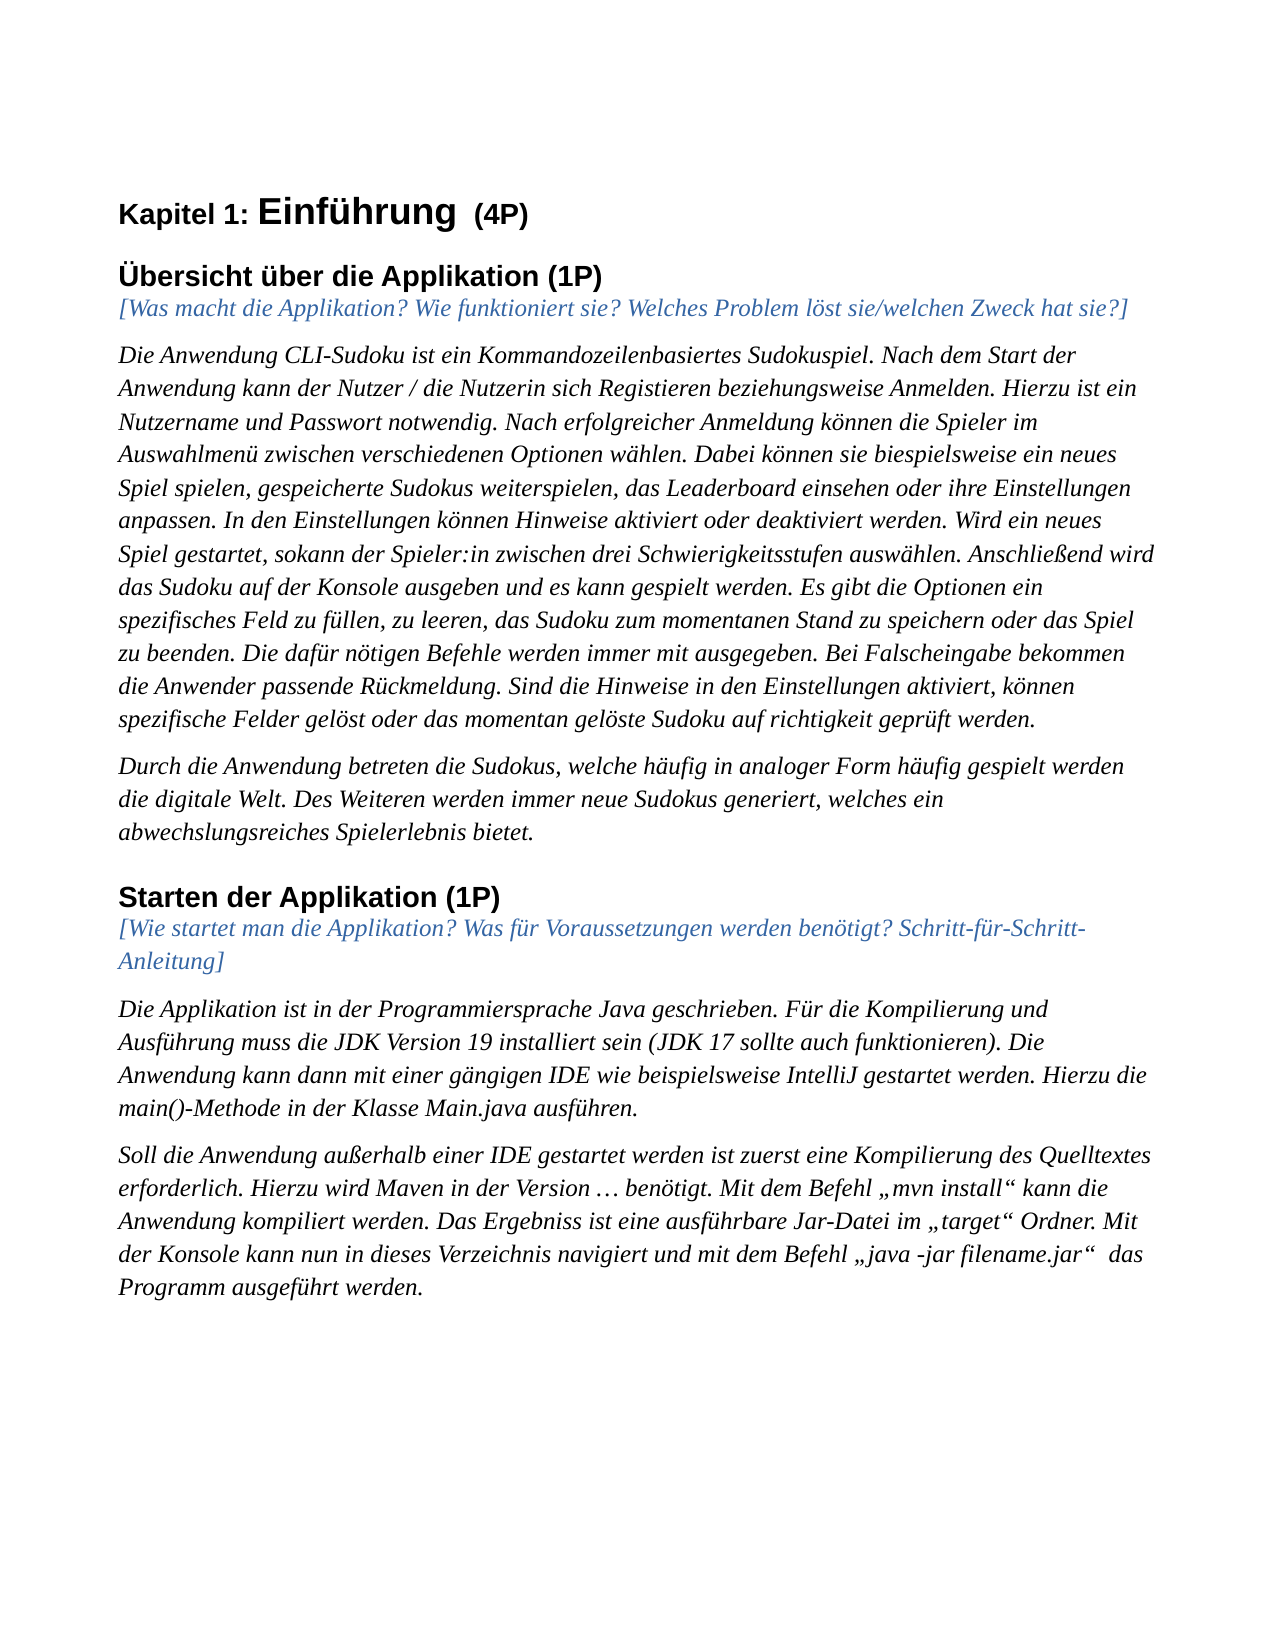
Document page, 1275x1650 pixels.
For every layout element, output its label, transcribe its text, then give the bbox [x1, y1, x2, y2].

text Die Anwendung CLI-Sudoku ist ein Kommandozeilenbasiertes Sudokuspiel. Nach dem Start der Anwendung kann der Nutzer / die Nutzerin sich Registieren beziehungsweise Anmelden. Hierzu ist ein Nutzername und Passwort notwendig. Nach erfolgreicher Anmeldung können die Spieler im Auswahlmenü zwischen verschiedenen Optionen wählen. Dabei können sie biespielsweise ein neues Spiel spielen, gespeicherte Sudokus weiterspielen, das Leaderboard einsehen oder ihre Einstellungen anpassen. In den Einstellungen können Hinweise aktiviert oder deaktiviert werden. Wird ein neues Spiel gestartet, sokann der Spieler:in zwischen drei Schwierigkeitsstufen auswählen. Anschließend wird das Sudoku auf der Konsole ausgeben und es kann gespielt werden. Es gibt die Optionen ein spezifisches Feld zu füllen, zu leeren, das Sudoku zum momentanen Stand zu speichern oder das Spiel zu beenden. Die dafür nötigen Befehle werden immer mit ausgegeben. Bei Falscheingabe bekommen die Anwender passende Rückmeldung. Sind die Hinweise in den Einstellungen aktiviert, können spezifische Felder gelöst oder das momentan gelöste Sudoku auf richtigkeit geprüft werden. [118, 341, 1157, 732]
subtitle Kapitel 1: Einführung (4P) [118, 189, 1157, 232]
text [Was macht die Applikation? Wie funktioniert sie? Welches Problem löst sie/welchen Zweck hat sie?] [118, 293, 1157, 322]
text Soll die Anwendung außerhalb einer IDE gestartet werden ist zuerst eine Kompilierung des Quelltextes erforderlich. Hierzu wird Maven in der Version … benötigt. Mit dem Befehl „mvn install“ kann die Anwendung kompiliert werden. Das Ergebniss ist eine ausführbare Jar-Datei im „target“ Ordner. Mit der Konsole kann nun in dieses Verzeichnis navigiert und mit dem Befehl „java -jar filename.jar“ das Programm ausgeführt werden. [118, 1140, 1157, 1301]
subtitle Übersicht über die Applikation (1P) [118, 259, 1157, 293]
text Die Applikation ist in der Programmiersprache Java geschrieben. Für die Kompilierung und Ausführung muss die JDK Version 19 installiert sein (JDK 17 sollte auch funktionieren). Die Anwendung kann dann mit einer gängigen IDE wie beispielsweise IntelliJ gestartet werden. Hierzu die main()-Methode in der Klasse Main.java ausführen. [118, 994, 1157, 1122]
text [Wie startet man die Applikation? Was für Voraussetzungen werden benötigt? Schritt-für-Schritt-Anleitung] [118, 913, 1157, 975]
subtitle Starten der Applikation (1P) [118, 879, 1157, 913]
text Durch die Anwendung betreten die Sudokus, welche häufig in analoger Form häufig gespielt werden die digitale Welt. Des Weiteren werden immer neue Sudokus generiert, welches ein abwechslungsreiches Spielerlebnis bietet. [118, 751, 1157, 846]
